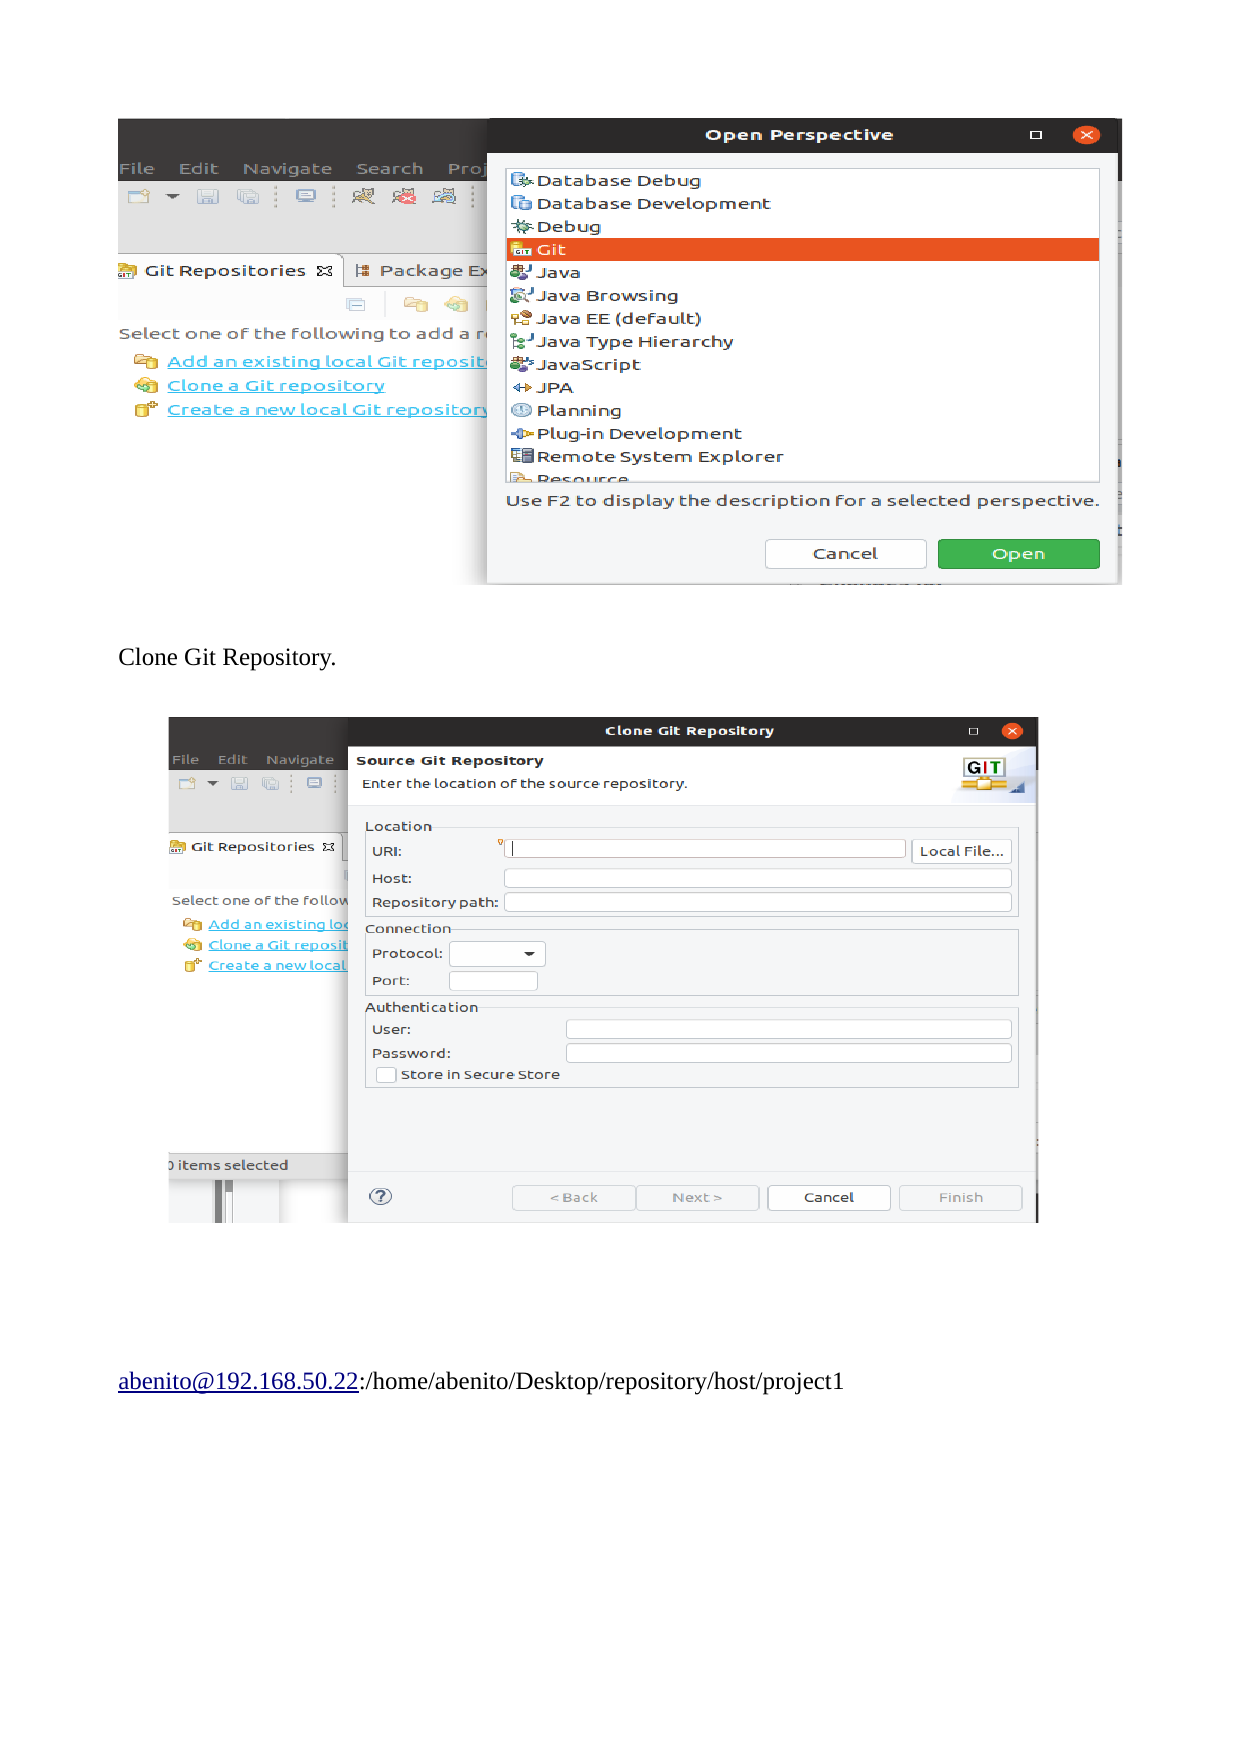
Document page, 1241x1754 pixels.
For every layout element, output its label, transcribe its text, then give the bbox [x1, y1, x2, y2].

text abenito@192.168.50.22:/home/abenito/Desktop/repository/host/project1 [118, 1366, 1122, 1395]
picture [118, 118, 1123, 585]
picture [168, 717, 1039, 1223]
text Clone Git Repository. [118, 642, 1122, 671]
